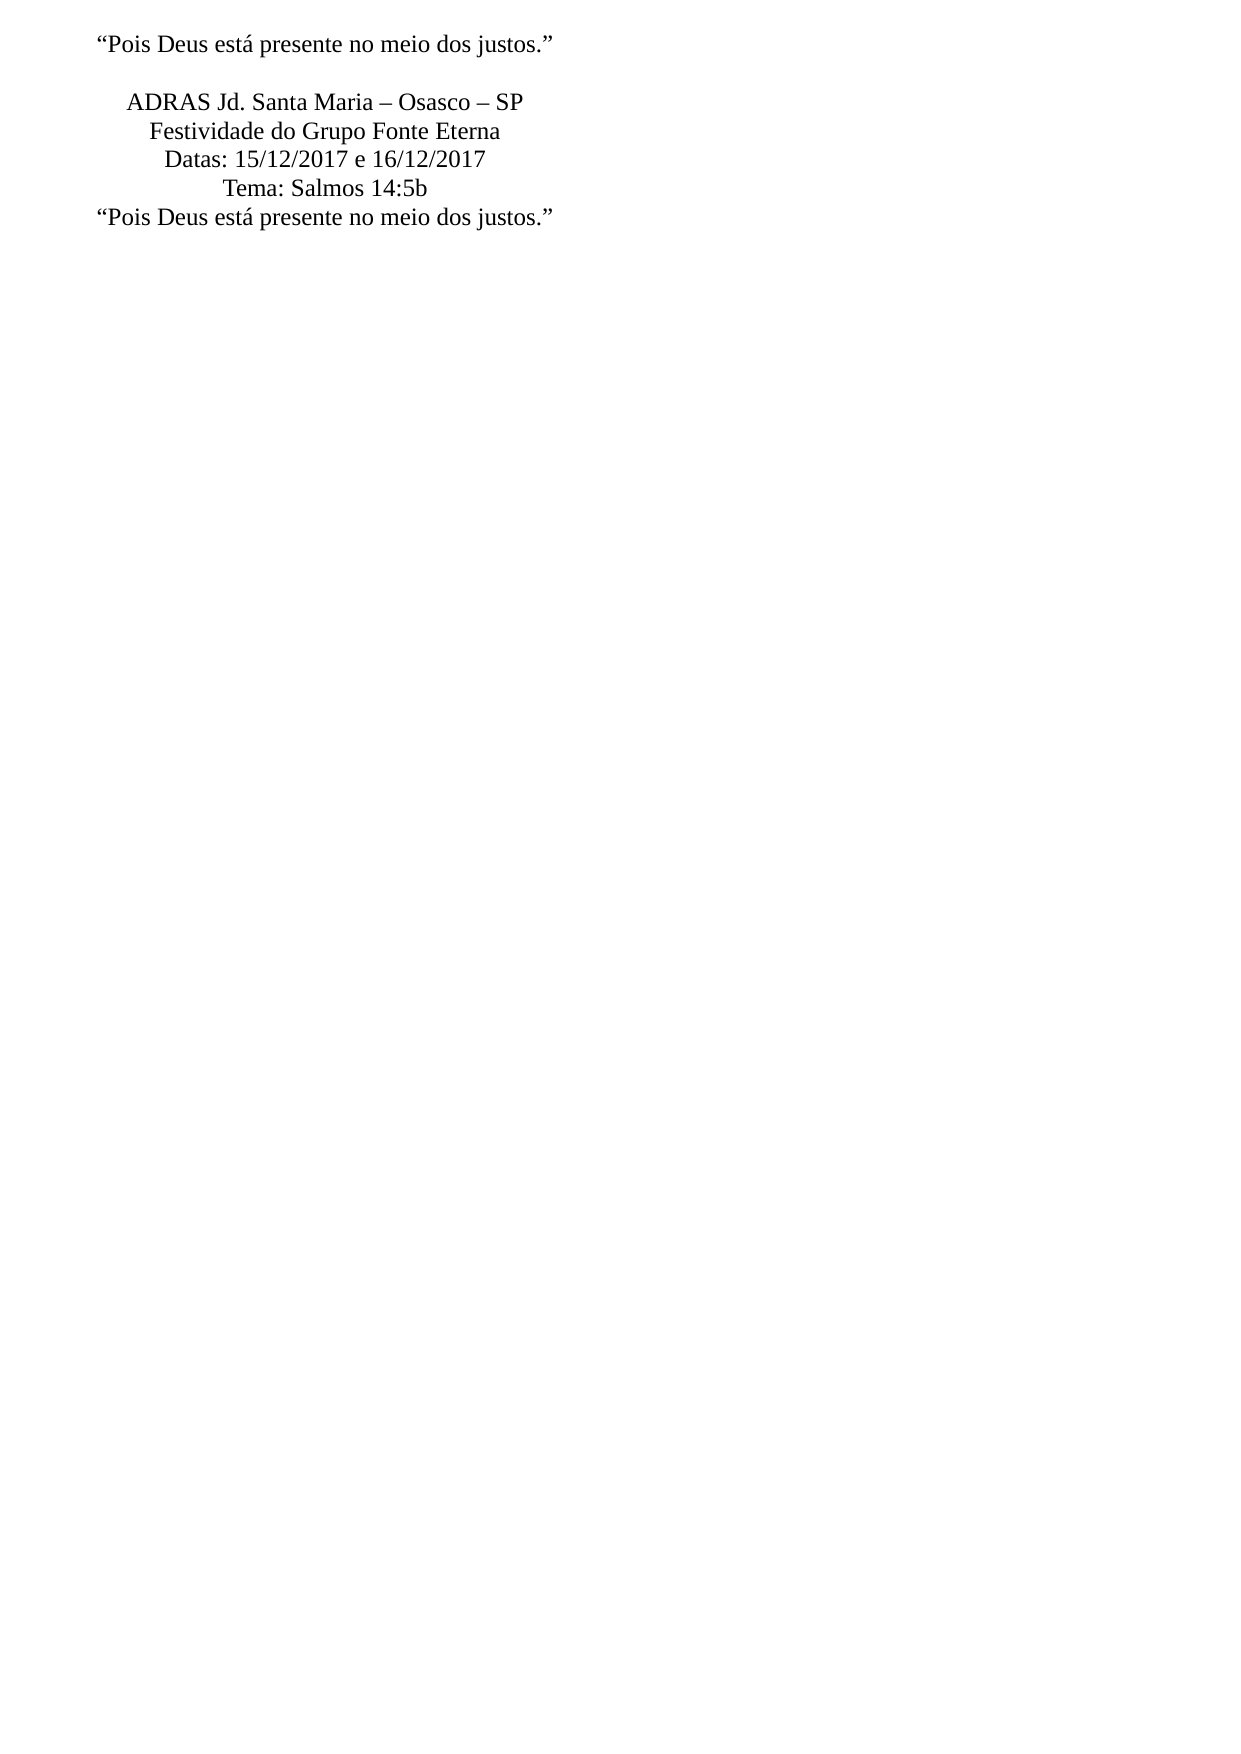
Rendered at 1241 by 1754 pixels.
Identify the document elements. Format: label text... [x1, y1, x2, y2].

text “Pois Deus está presente no meio dos justos.” [29, 202, 620, 231]
text ADRAS Jd. Santa Maria – Osasco – SP [29, 87, 620, 116]
text Datas: 15/12/2017 e 16/12/2017 [29, 144, 620, 173]
text Tema: Salmos 14:5b [29, 173, 620, 202]
text “Pois Deus está presente no meio dos justos.” [29, 29, 620, 58]
text Festividade do Grupo Fonte Eterna [29, 116, 620, 144]
